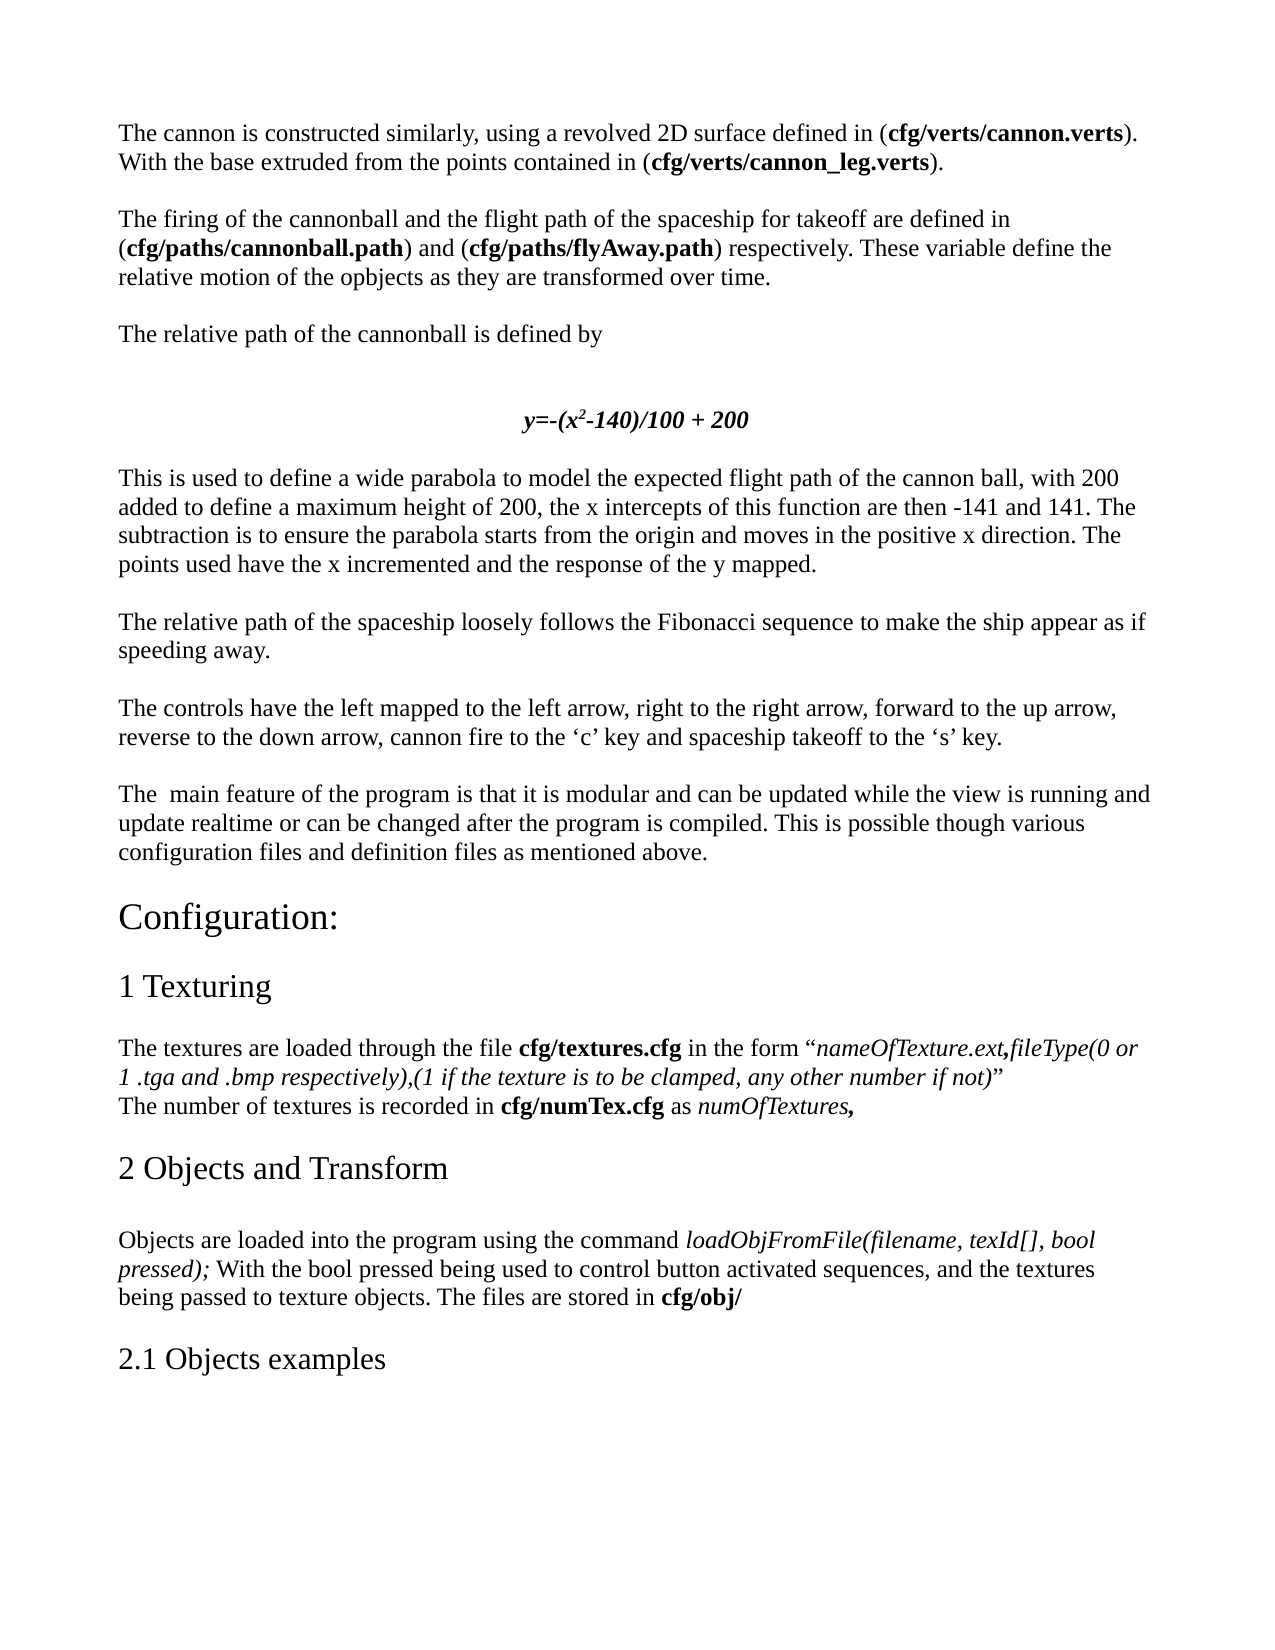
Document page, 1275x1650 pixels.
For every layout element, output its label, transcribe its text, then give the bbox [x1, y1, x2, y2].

text 2 Objects and Transform [118, 1148, 1157, 1187]
text The main feature of the program is that it is modular and can be updated while the view is running and update realtime or can be changed after the program is compiled. This is possible though various configuration files and definition files as mentioned above. [118, 779, 1157, 866]
text The controls have the left mapped to the left arrow, right to the right arrow, forward to the up arrow, reverse to the down arrow, cannon fire to the ‘c’ key and spaceship takeoff to the ‘s’ key. [118, 693, 1157, 751]
text y=-(x2-140)/100 + 200 [118, 406, 1157, 434]
text The number of textures is recorded in cfg/numTex.cfg as numOfTextures, [118, 1091, 1157, 1119]
text The firing of the cannonball and the flight path of the spaceship for takeoff are defined in (cfg/paths/cannonball.path) and (cfg/paths/flyAway.path) respectively. These variable define the relative motion of the opbjects as they are transformed over time. [118, 204, 1157, 291]
text This is used to define a wide parabola to model the expected flight path of the cannon ball, with 200 added to define a maximum height of 200, the x intercepts of this function are then -141 and 141. The subtraction is to ensure the parabola starts from the origin and moves in the positive x direction. The points used have the x incremented and the response of the y mapped. [118, 463, 1157, 578]
text 1 Texturing [118, 966, 1157, 1004]
text The cannon is constructed similarly, using a revolved 2D surface defined in (cfg/verts/cannon.verts). With the base extruded from the points contained in (cfg/verts/cannon_leg.verts). [118, 118, 1157, 176]
text Objects are loaded into the program using the command loadObjFromFile(filename, texId[], bool pressed); With the bool pressed being used to control button activated sequences, and the textures being passed to texture objects. The files are stored in cfg/obj/ [118, 1225, 1157, 1311]
text The relative path of the spaceship loosely follows the Fibonacci sequence to make the ship appear as if speeding away. [118, 607, 1157, 664]
text The relative path of the cannonball is defined by [118, 319, 1157, 348]
text The textures are loaded through the file cfg/textures.cfg in the form “nameOfTexture.ext,fileType(0 or 1 .tga and .bmp respectively),(1 if the texture is to be clamped, any other number if not)” [118, 1033, 1157, 1091]
text 2.1 Objects examples [118, 1340, 1157, 1376]
text Configuration: [118, 894, 1157, 937]
